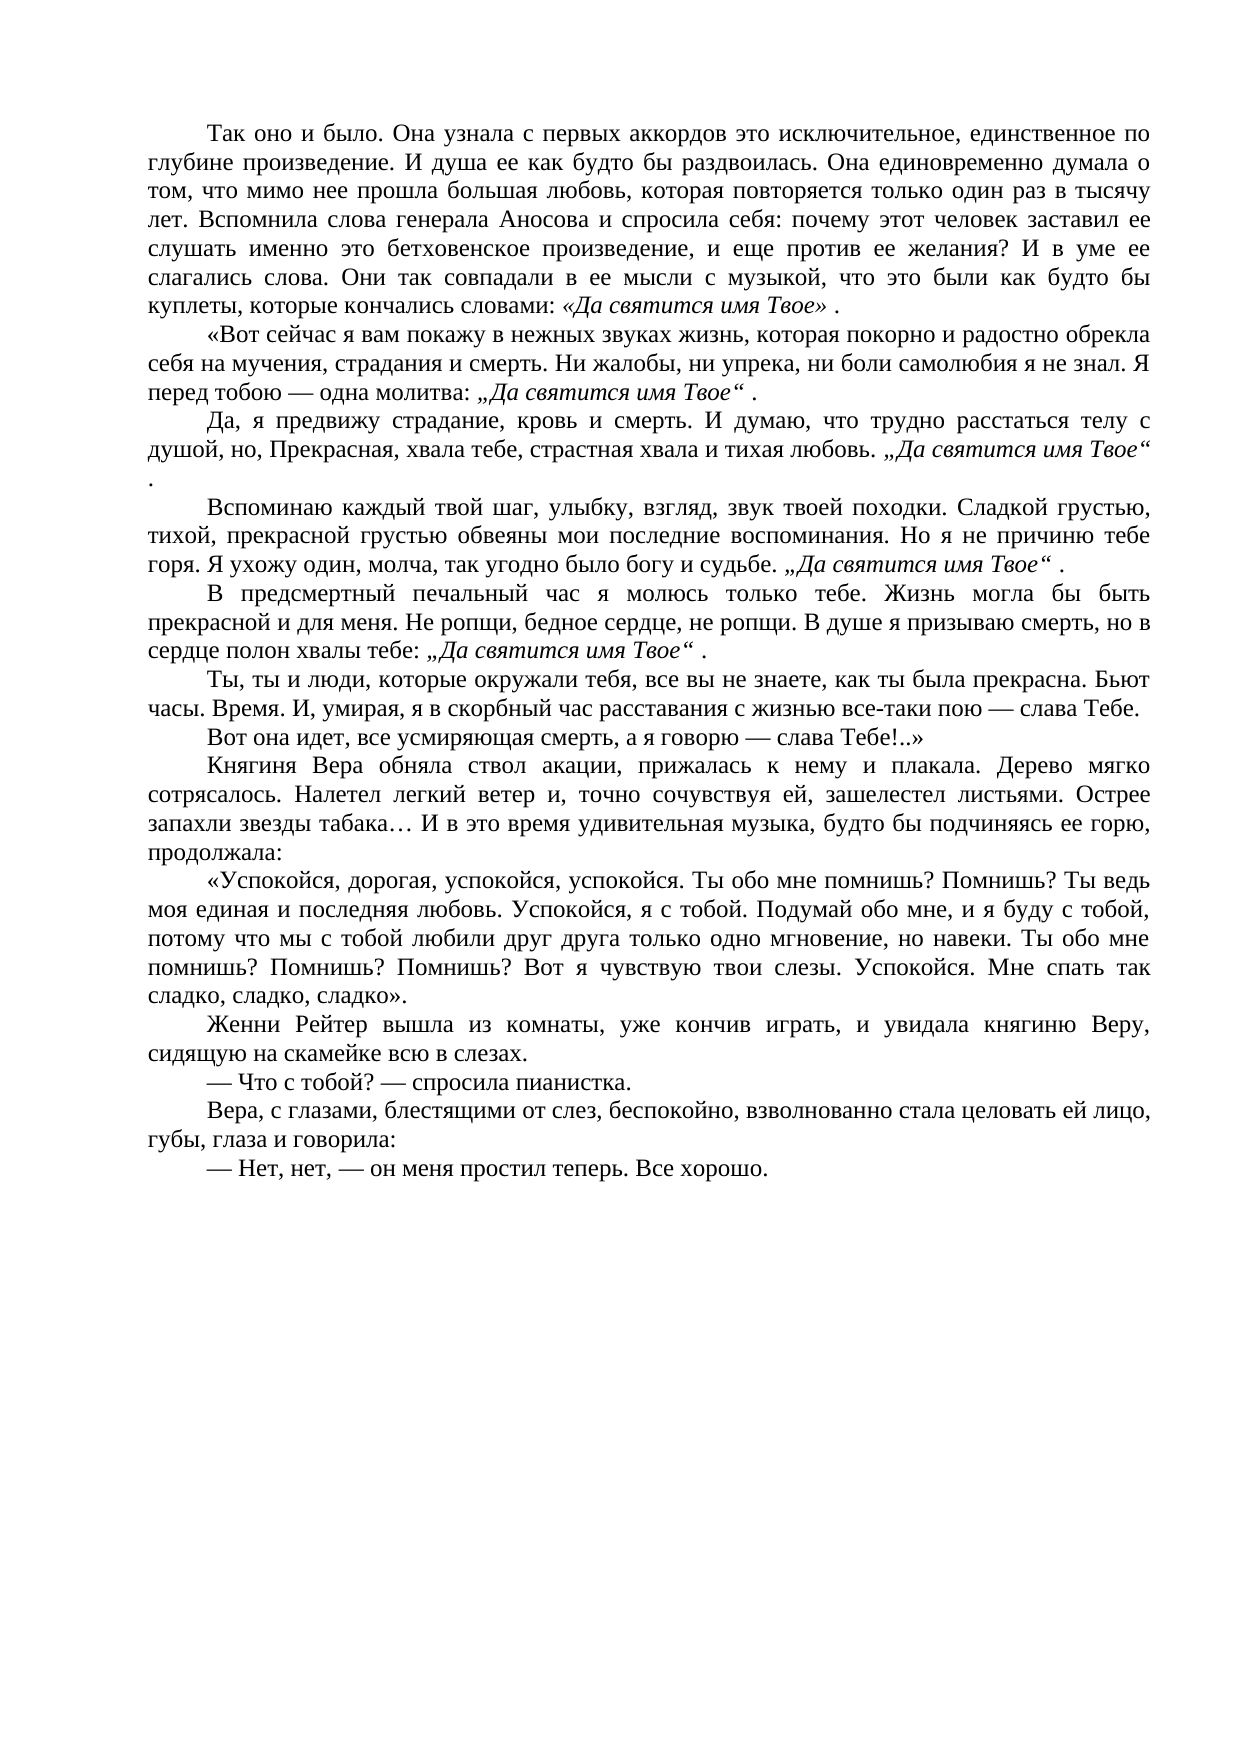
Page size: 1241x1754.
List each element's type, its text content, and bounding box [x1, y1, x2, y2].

text Так оно и было. Она узнала с первых аккордов это исключительное, единственное по глубине произведение. И душа ее как будто бы раздвоилась. Она единовременно думала о том, что мимо нее прошла большая любовь, которая повторяется только один раз в тысячу лет. Вспомнила слова генерала Аносова и спросила себя: почему этот человек заставил ее слушать именно это бетховенское произведение, и еще против ее желания? И в уме ее слагались слова. Они так совпадали в ее мысли с музыкой, что это были как будто бы куплеты, которые кончались словами: «Да святится имя Твое» . [148, 118, 1152, 319]
text Вспоминаю каждый твой шаг, улыбку, взгляд, звук твоей походки. Сладкой грустью, тихой, прекрасной грустью обвеяны мои последние воспоминания. Но я не причиню тебе горя. Я ухожу один, молча, так угодно было богу и судьбе. „Да святится имя Твое“ . [148, 492, 1152, 578]
text Княгиня Вера обняла ствол акации, прижалась к нему и плакала. Дерево мягко сотрясалось. Налетел легкий ветер и, точно сочувствуя ей, зашелестел листьями. Острее запахли звезды табака… И в это время удивительная музыка, будто бы подчиняясь ее горю, продолжала: [148, 751, 1152, 866]
text Да, я предвижу страдание, кровь и смерть. И думаю, что трудно расстаться телу с душой, но, Прекрасная, хвала тебе, страстная хвала и тихая любовь. „Да святится имя Твое“ . [148, 406, 1152, 492]
text Вера, с глазами, блестящими от слез, беспокойно, взволнованно стала целовать ей лицо, губы, глаза и говорила: [148, 1096, 1152, 1153]
text — Что с тобой? — спросила пианистка. [148, 1067, 1152, 1096]
text Вот она идет, все усмиряющая смерть, а я говорю — слава Тебе!..» [148, 722, 1152, 751]
text Ты, ты и люди, которые окружали тебя, все вы не знаете, как ты была прекрасна. Бьют часы. Время. И, умирая, я в скорбный час расставания с жизнью все-таки пою — слава Тебе. [148, 664, 1152, 722]
text — Нет, нет, — он меня простил теперь. Все хорошо. [148, 1153, 1152, 1182]
text «Успокойся, дорогая, успокойся, успокойся. Ты обо мне помнишь? Помнишь? Ты ведь моя единая и последняя любовь. Успокойся, я с тобой. Подумай обо мне, и я буду с тобой, потому что мы с тобой любили друг друга только одно мгновение, но навеки. Ты обо мне помнишь? Помнишь? Помнишь? Вот я чувствую твои слезы. Успокойся. Мне спать так сладко, сладко, сладко». [148, 866, 1152, 1009]
text «Вот сейчас я вам покажу в нежных звуках жизнь, которая покорно и радостно обрекла себя на мучения, страдания и смерть. Ни жалобы, ни упрека, ни боли самолюбия я не знал. Я перед тобою — одна молитва: „Да святится имя Твое“ . [148, 319, 1152, 406]
text В предсмертный печальный час я молюсь только тебе. Жизнь могла бы быть прекрасной и для меня. Не ропщи, бедное сердце, не ропщи. В душе я призываю смерть, но в сердце полон хвалы тебе: „Да святится имя Твое“ . [148, 578, 1152, 664]
text Женни Рейтер вышла из комнаты, уже кончив играть, и увидала княгиню Веру, сидящую на скамейке всю в слезах. [148, 1009, 1152, 1067]
